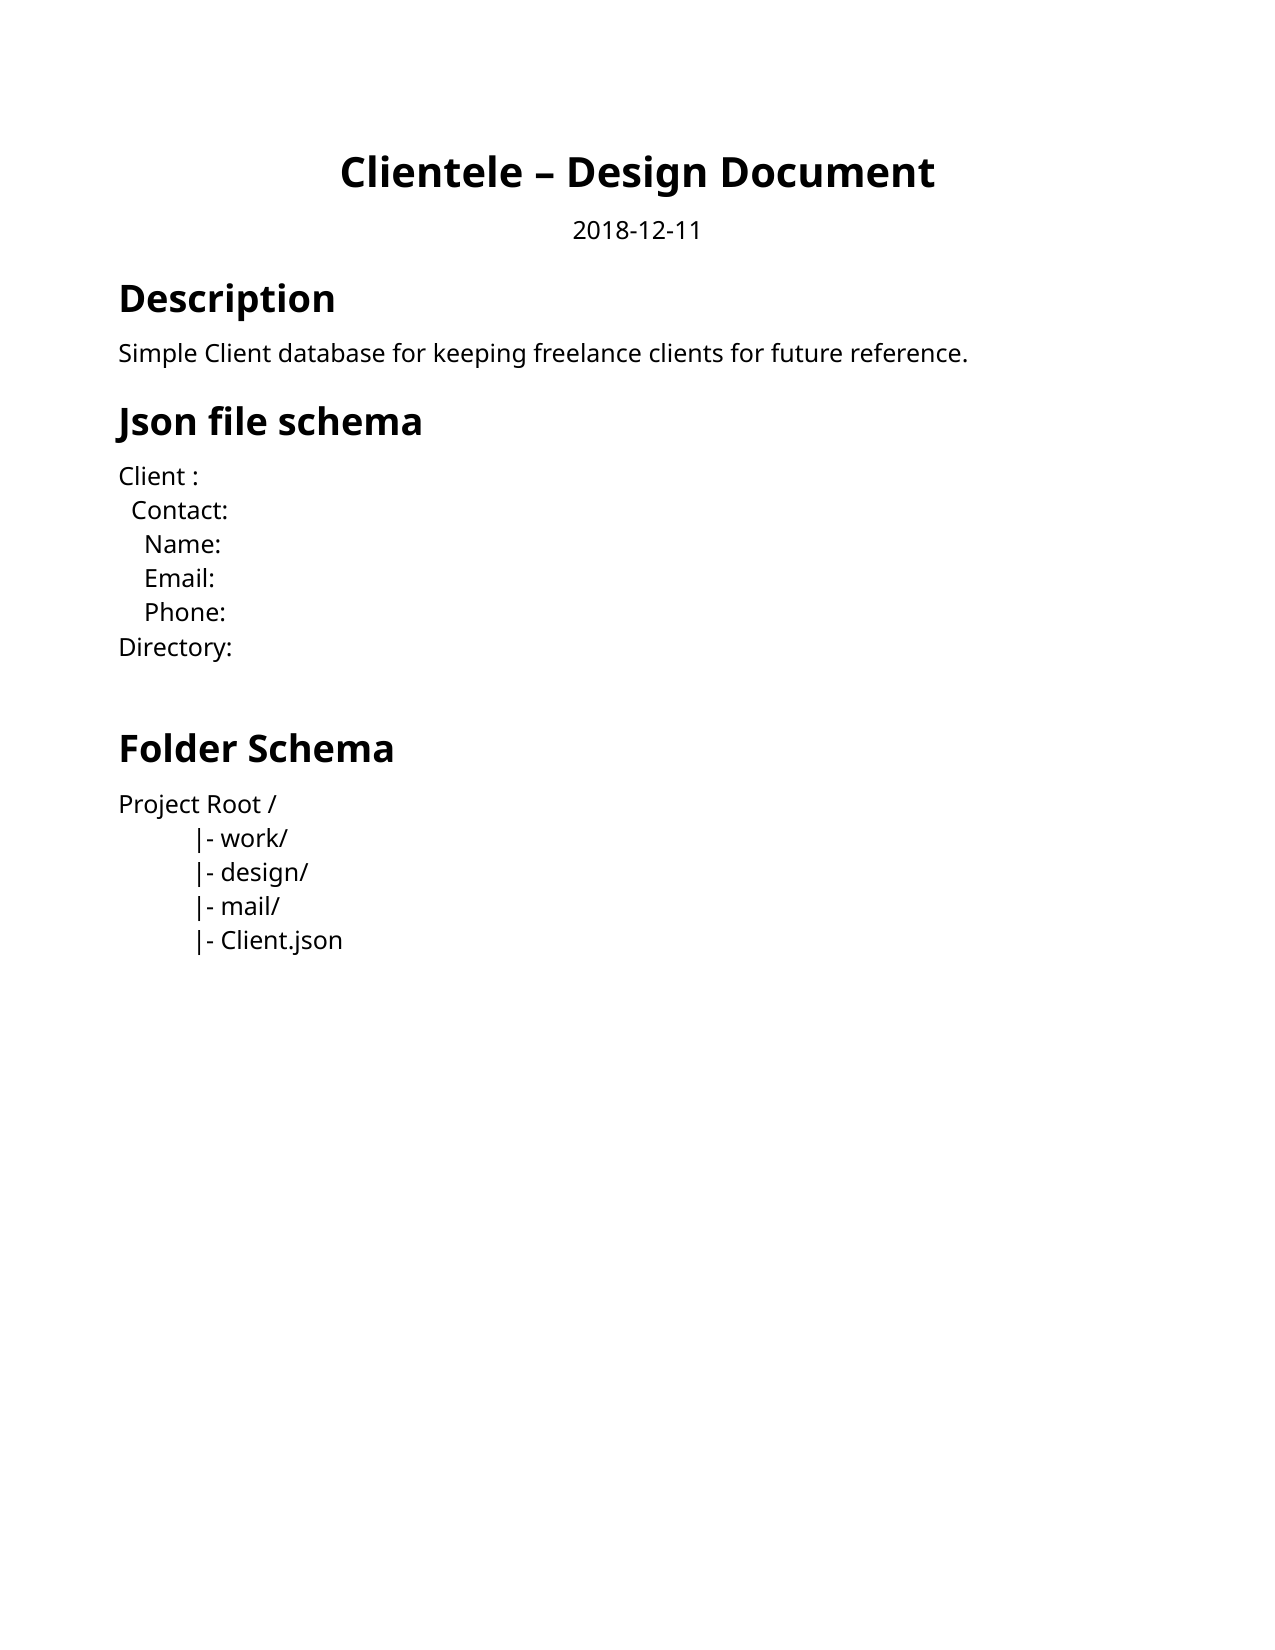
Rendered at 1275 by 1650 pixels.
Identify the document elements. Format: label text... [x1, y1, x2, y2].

title Clientele – Design Document [118, 143, 1157, 200]
text Phone: [118, 595, 1157, 629]
text Contact: [118, 493, 1157, 527]
text 2018-12-11 [118, 212, 1157, 246]
text Directory: [118, 629, 1157, 663]
subtitle Json file schema [118, 395, 1157, 446]
text |- work/ [118, 821, 1157, 854]
subtitle Folder Schema [118, 722, 1157, 774]
text Client : [118, 459, 1157, 493]
text |- Client.json [118, 923, 1157, 957]
text |- design/ [118, 854, 1157, 889]
text Project Root / [118, 786, 1157, 821]
text |- mail/ [118, 889, 1157, 923]
text Name: [118, 527, 1157, 561]
text Simple Client database for keeping freelance clients for future reference. [118, 336, 1157, 370]
text Email: [118, 561, 1157, 595]
subtitle Description [118, 271, 1157, 323]
